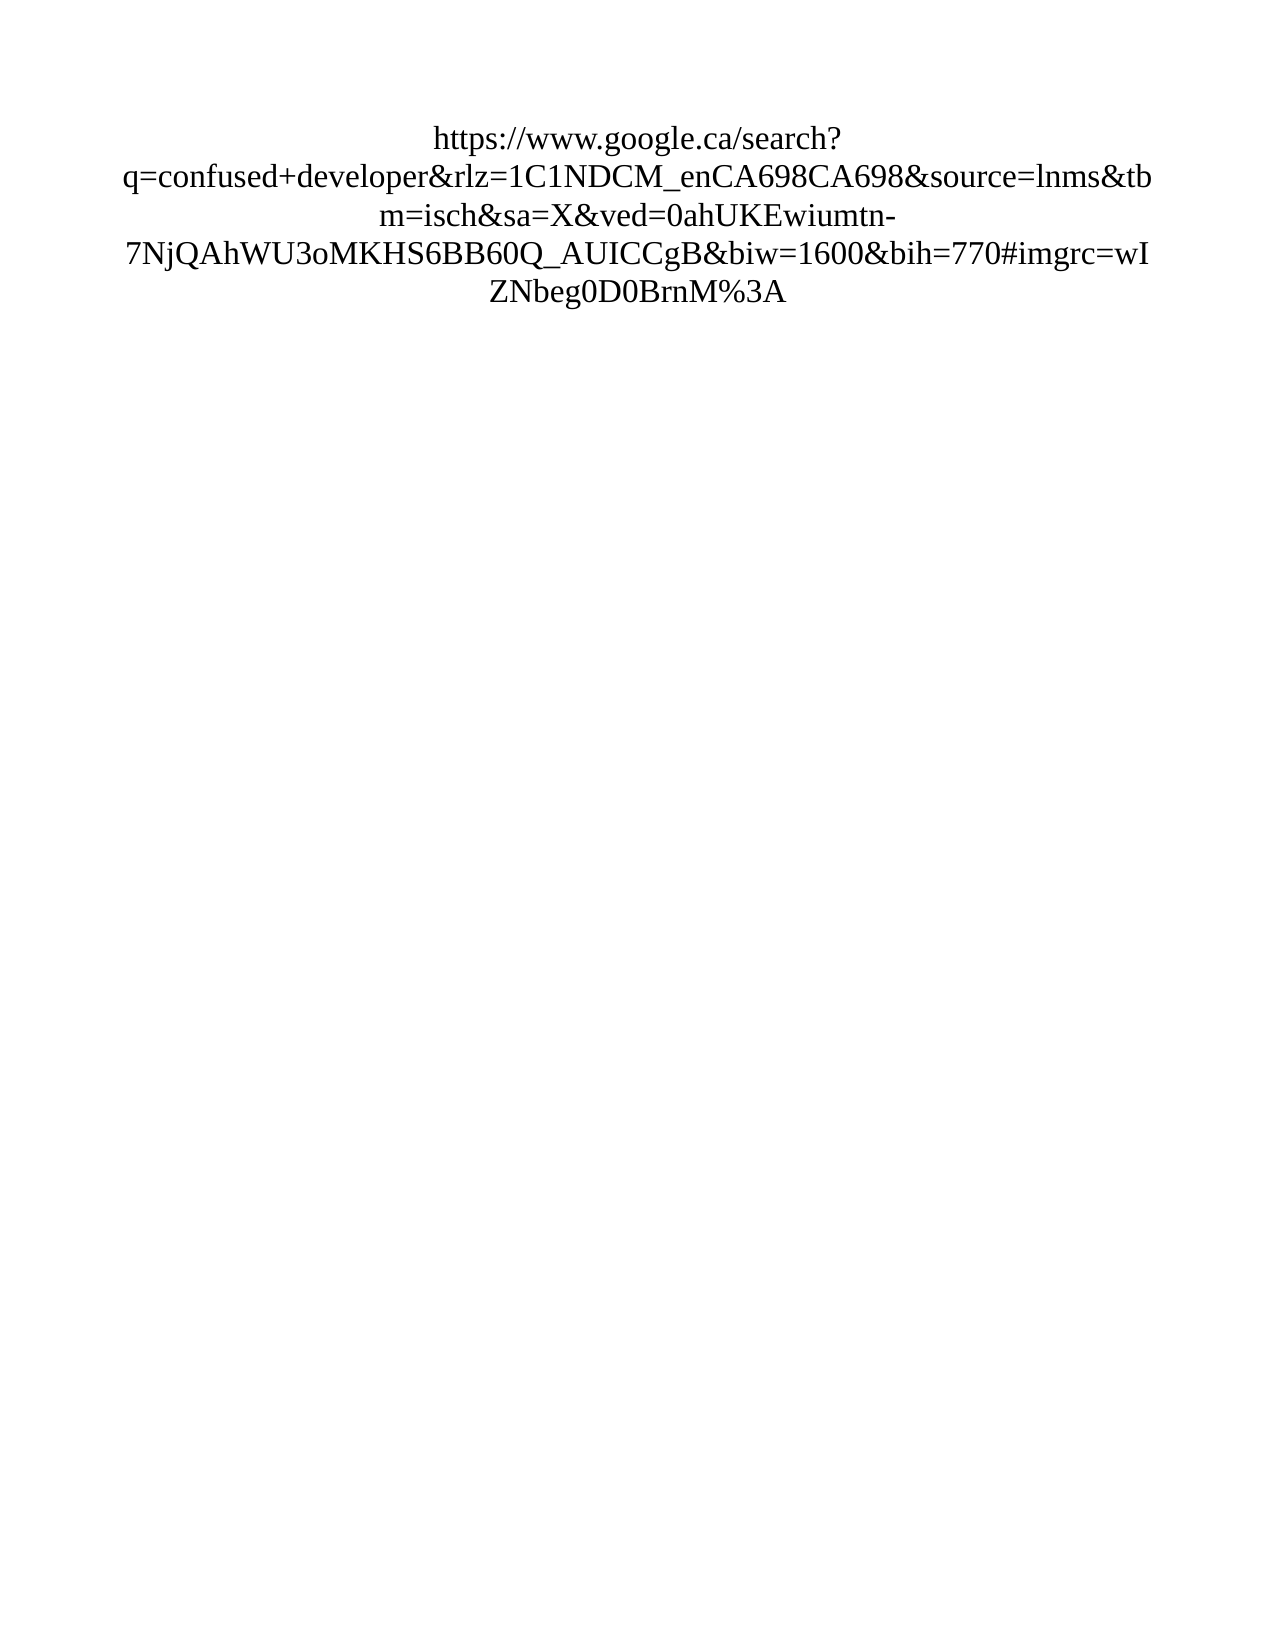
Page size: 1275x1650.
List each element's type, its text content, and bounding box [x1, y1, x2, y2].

text https://www.google.ca/search?q=confused+developer&rlz=1C1NDCM_enCA698CA698&source=lnms&tbm=isch&sa=X&ved=0ahUKEwiumtn-7NjQAhWU3oMKHS6BB60Q_AUICCgB&biw=1600&bih=770#imgrc=wIZNbeg0D0BrnM%3A [118, 118, 1157, 310]
